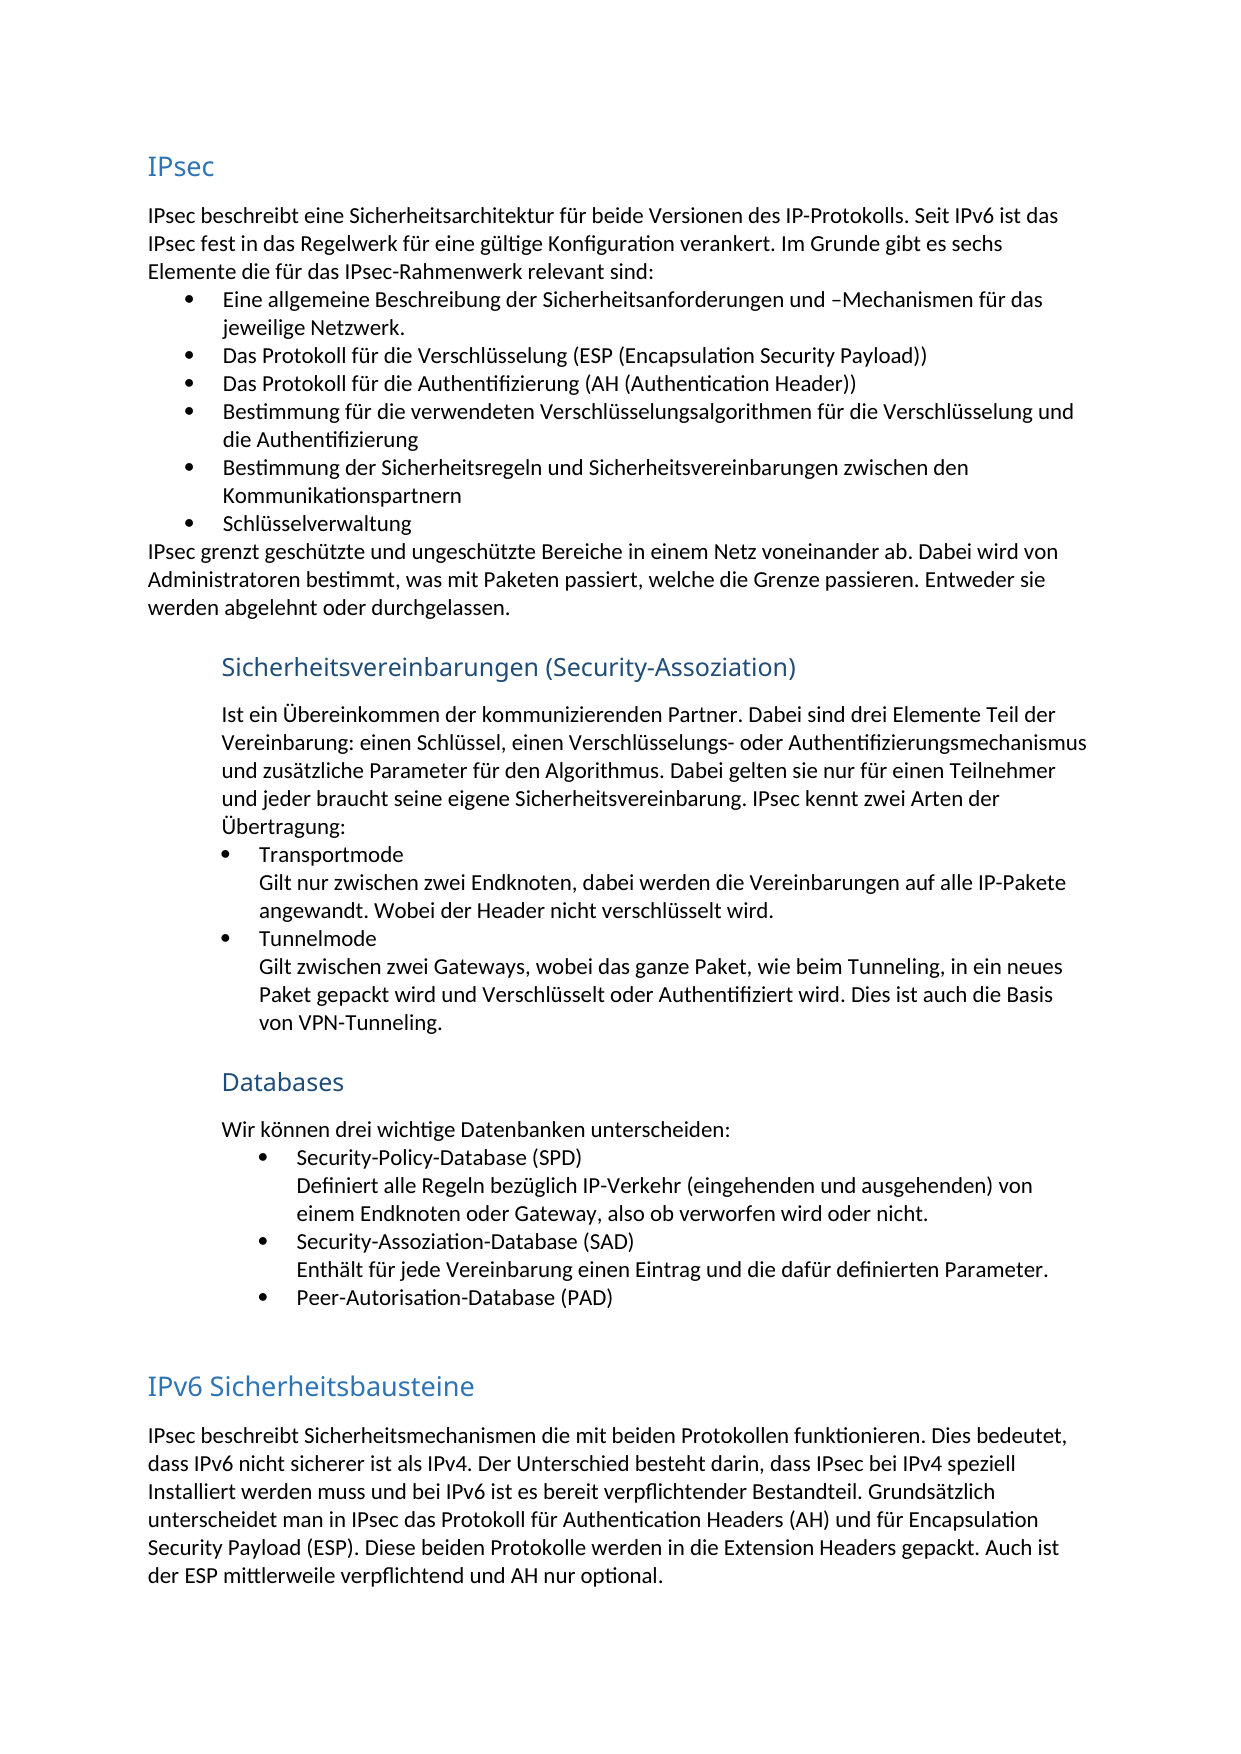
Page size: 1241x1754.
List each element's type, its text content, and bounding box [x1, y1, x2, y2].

subtitle IPsec [148, 148, 1093, 184]
list Tunnelmode Gilt zwischen zwei Gateways, wobei das ganze Paket, wie beim Tunneling, in ein neues Paket gepackt wird und Verschlüsselt oder Authentifiziert wird. Dies ist auch die Basis von VPN-Tunneling. [221, 924, 1093, 1036]
text IPsec beschreibt eine Sicherheitsarchitektur für beide Versionen des IP-Protokolls. Seit IPv6 ist das IPsec fest in das Regelwerk für eine gültige Konfiguration verankert. Im Grunde gibt es sechs Elemente die für das IPsec-Rahmenwerk relevant sind: [148, 201, 1093, 285]
list Transportmode Gilt nur zwischen zwei Endknoten, dabei werden die Vereinbarungen auf alle IP-Pakete angewandt. Wobei der Header nicht verschlüsselt wird. [221, 840, 1093, 924]
subtitle Databases [148, 1064, 1093, 1098]
subtitle Sicherheitsvereinbarungen (Security-Assoziation) [148, 649, 1093, 683]
subtitle IPv6 Sicherheitsbausteine [148, 1367, 1093, 1404]
list Eine allgemeine Beschreibung der Sicherheitsanforderungen und –Mechanismen für das jeweilige Netzwerk. [185, 285, 1093, 341]
list Security-Policy-Database (SPD) Definiert alle Regeln bezüglich IP-Verkehr (eingehenden und ausgehenden) von einem Endknoten oder Gateway, also ob verworfen wird oder nicht. [259, 1143, 1093, 1227]
list Schlüsselverwaltung [185, 509, 1093, 537]
list Bestimmung für die verwendeten Verschlüsselungsalgorithmen für die Verschlüsselung und die Authentifizierung [185, 397, 1093, 453]
list Das Protokoll für die Authentifizierung (AH (Authentication Header)) [185, 369, 1093, 397]
list Peer-Autorisation-Database (PAD) [259, 1283, 1093, 1339]
text IPsec beschreibt Sicherheitsmechanismen die mit beiden Protokollen funktionieren. Dies bedeutet, dass IPv6 nicht sicherer ist als IPv4. Der Unterschied besteht darin, dass IPsec bei IPv4 speziell Installiert werden muss und bei IPv6 ist es bereit verpflichtender Bestandteil. Grundsätzlich unterscheidet man in IPsec das Protokoll für Authentication Headers (AH) und für Encapsulation Security Payload (ESP). Diese beiden Protokolle werden in die Extension Headers gepackt. Auch ist der ESP mittlerweile verpflichtend und AH nur optional. [148, 1421, 1093, 1589]
list Security-Assoziation-Database (SAD) Enthält für jede Vereinbarung einen Eintrag und die dafür definierten Parameter. [259, 1227, 1093, 1283]
text IPsec grenzt geschützte und ungeschützte Bereiche in einem Netz voneinander ab. Dabei wird von Administratoren bestimmt, was mit Paketen passiert, welche die Grenze passieren. Entweder sie werden abgelehnt oder durchgelassen. [148, 537, 1093, 621]
text Wir können drei wichtige Datenbanken unterscheiden: [148, 1115, 1093, 1143]
list Das Protokoll für die Verschlüsselung (ESP (Encapsulation Security Payload)) [185, 341, 1093, 369]
text Ist ein Übereinkommen der kommunizierenden Partner. Dabei sind drei Elemente Teil der Vereinbarung: einen Schlüssel, einen Verschlüsselungs- oder Authentifizierungsmechanismus und zusätzliche Parameter für den Algorithmus. Dabei gelten sie nur für einen Teilnehmer und jeder braucht seine eigene Sicherheitsvereinbarung. IPsec kennt zwei Arten der Übertragung: [221, 700, 1093, 840]
list Bestimmung der Sicherheitsregeln und Sicherheitsvereinbarungen zwischen den Kommunikationspartnern [185, 453, 1093, 509]
